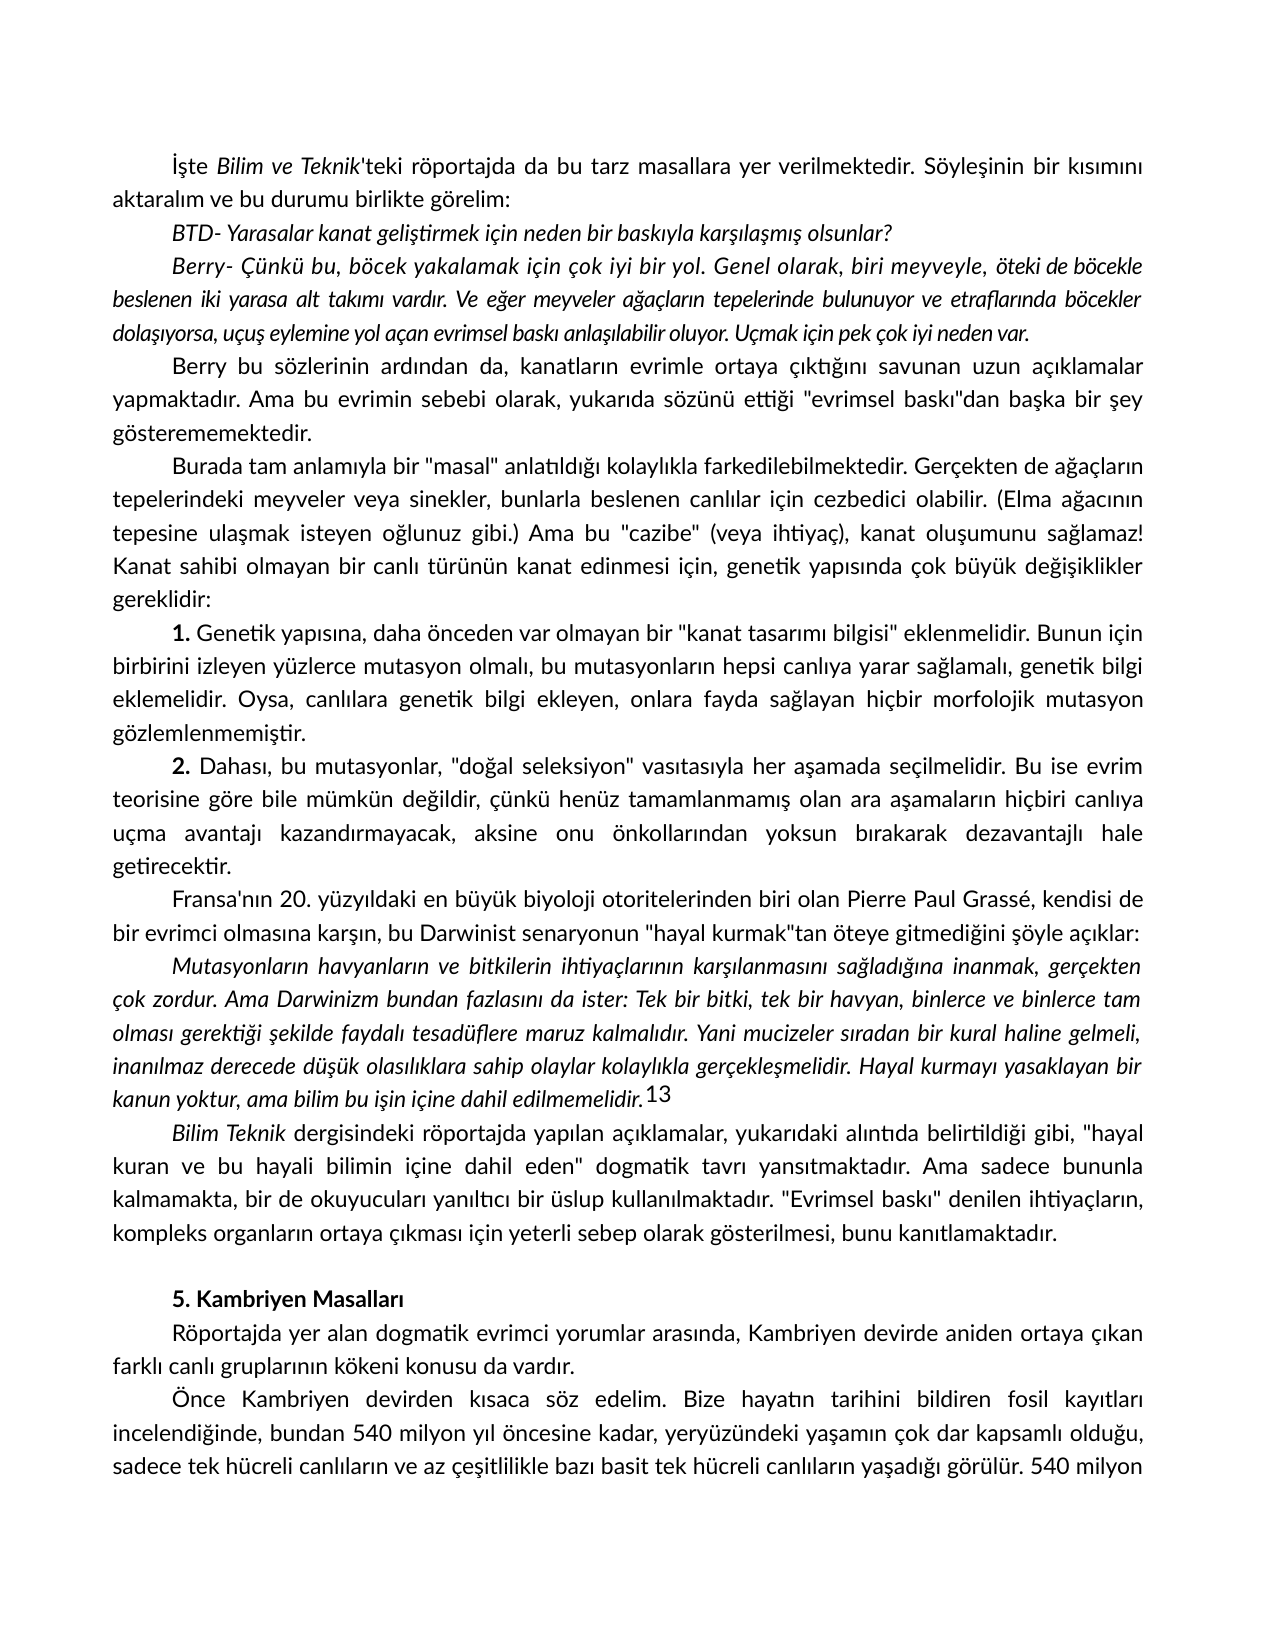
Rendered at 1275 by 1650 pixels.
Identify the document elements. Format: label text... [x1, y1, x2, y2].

text Berry bu sözlerinin ardından da, kanatların evrimle ortaya çıktığını savunan uzun açıklamalar yapmaktadır. Ama bu evrimin sebebi olarak, yukarıda sözünü ettiği "evrimsel baskı"dan başka bir şey gösterememektedir. [112, 348, 1145, 448]
text Röportajda yer alan dogmatik evrimci yorumlar arasında, Kambriyen devirde aniden ortaya çıkan farklı canlı gruplarının kökeni konusu da vardır. [112, 1314, 1145, 1381]
text 2. Dahası, bu mutasyonlar, "doğal seleksiyon" vasıtasıyla her aşamada seçilmelidir. Bu ise evrim teorisine göre bile mümkün değildir, çünkü henüz tamamlanmamış olan ara aşamaların hiçbiri canlıya uçma avantajı kazandırmayacak, aksine onu önkollarından yoksun bırakarak dezavantajlı hale getirecektir. [112, 748, 1145, 881]
text Mutasyonların havyanların ve bitkilerin ihtiyaçlarının karşılanmasını sağladığına inanmak, gerçekten çok zordur. Ama Darwinizm bundan fazlasını da ister: Tek bir bitki, tek bir havyan, binlerce ve binlerce tam olması gerektiği şekilde faydalı tesadüflere maruz kalmalıdır. Yani mucizeler sıradan bir kural haline gelmeli, inanılmaz derecede düşük olasılıklara sahip olaylar kolaylıkla gerçekleşmelidir. Hayal kurmayı yasaklayan bir kanun yoktur, ama bilim bu işin içine dahil edilmemelidir.13 [112, 948, 1145, 1114]
text Burada tam anlamıyla bir "masal" anlatıldığı kolaylıkla farkedilebilmektedir. Gerçekten de ağaçların tepelerindeki meyveler veya sinekler, bunlarla beslenen canlılar için cezbedici olabilir. (Elma ağacının tepesine ulaşmak isteyen oğlunuz gibi.) Ama bu "cazibe" (veya ihtiyaç), kanat oluşumunu sağlamaz! Kanat sahibi olmayan bir canlı türünün kanat edinmesi için, genetik yapısında çok büyük değişiklikler gereklidir: [112, 448, 1145, 614]
text 5. Kambriyen Masalları [112, 1281, 1145, 1314]
text İşte Bilim ve Teknik'teki röportajda da bu tarz masallara yer verilmektedir. Söyleşinin bir kısımını aktaralım ve bu durumu birlikte görelim: [112, 148, 1145, 214]
text Önce Kambriyen devirden kısaca söz edelim. Bize hayatın tarihini bildiren fosil kayıtları incelendiğinde, bundan 540 milyon yıl öncesine kadar, yeryüzündeki yaşamın çok dar kapsamlı olduğu, sadece tek hücreli canlıların ve az çeşitlilikle bazı basit tek hücreli canlıların yaşadığı görülür. 540 milyon [112, 1381, 1145, 1481]
text Fransa'nın 20. yüzyıldaki en büyük biyoloji otoritelerinden biri olan Pierre Paul Grassé, kendisi de bir evrimci olmasına karşın, bu Darwinist senaryonun "hayal kurmak"tan öteye gitmediğini şöyle açıklar: [112, 881, 1145, 948]
text BTD- Yarasalar kanat geliştirmek için neden bir baskıyla karşılaşmış olsunlar? [112, 214, 1145, 248]
text Berry- Çünkü bu, böcek yakalamak için çok iyi bir yol. Genel olarak, biri meyveyle, öteki de böcekle beslenen iki yarasa alt takımı vardır. Ve eğer meyveler ağaçların tepelerinde bulunuyor ve etraflarında böcekler dolaşıyorsa, uçuş eylemine yol açan evrimsel baskı anlaşılabilir oluyor. Uçmak için pek çok iyi neden var. [112, 248, 1145, 348]
text 1. Genetik yapısına, daha önceden var olmayan bir "kanat tasarımı bilgisi" eklenmelidir. Bunun için birbirini izleyen yüzlerce mutasyon olmalı, bu mutasyonların hepsi canlıya yarar sağlamalı, genetik bilgi eklemelidir. Oysa, canlılara genetik bilgi ekleyen, onlara fayda sağlayan hiçbir morfolojik mutasyon gözlemlenmemiştir. [112, 614, 1145, 748]
text Bilim Teknik dergisindeki röportajda yapılan açıklamalar, yukarıdaki alıntıda belirtildiği gibi, "hayal kuran ve bu hayali bilimin içine dahil eden" dogmatik tavrı yansıtmaktadır. Ama sadece bununla kalmamakta, bir de okuyucuları yanıltıcı bir üslup kullanılmaktadır. "Evrimsel baskı" denilen ihtiyaçların, kompleks organların ortaya çıkması için yeterli sebep olarak gösterilmesi, bunu kanıtlamaktadır. [112, 1114, 1145, 1248]
